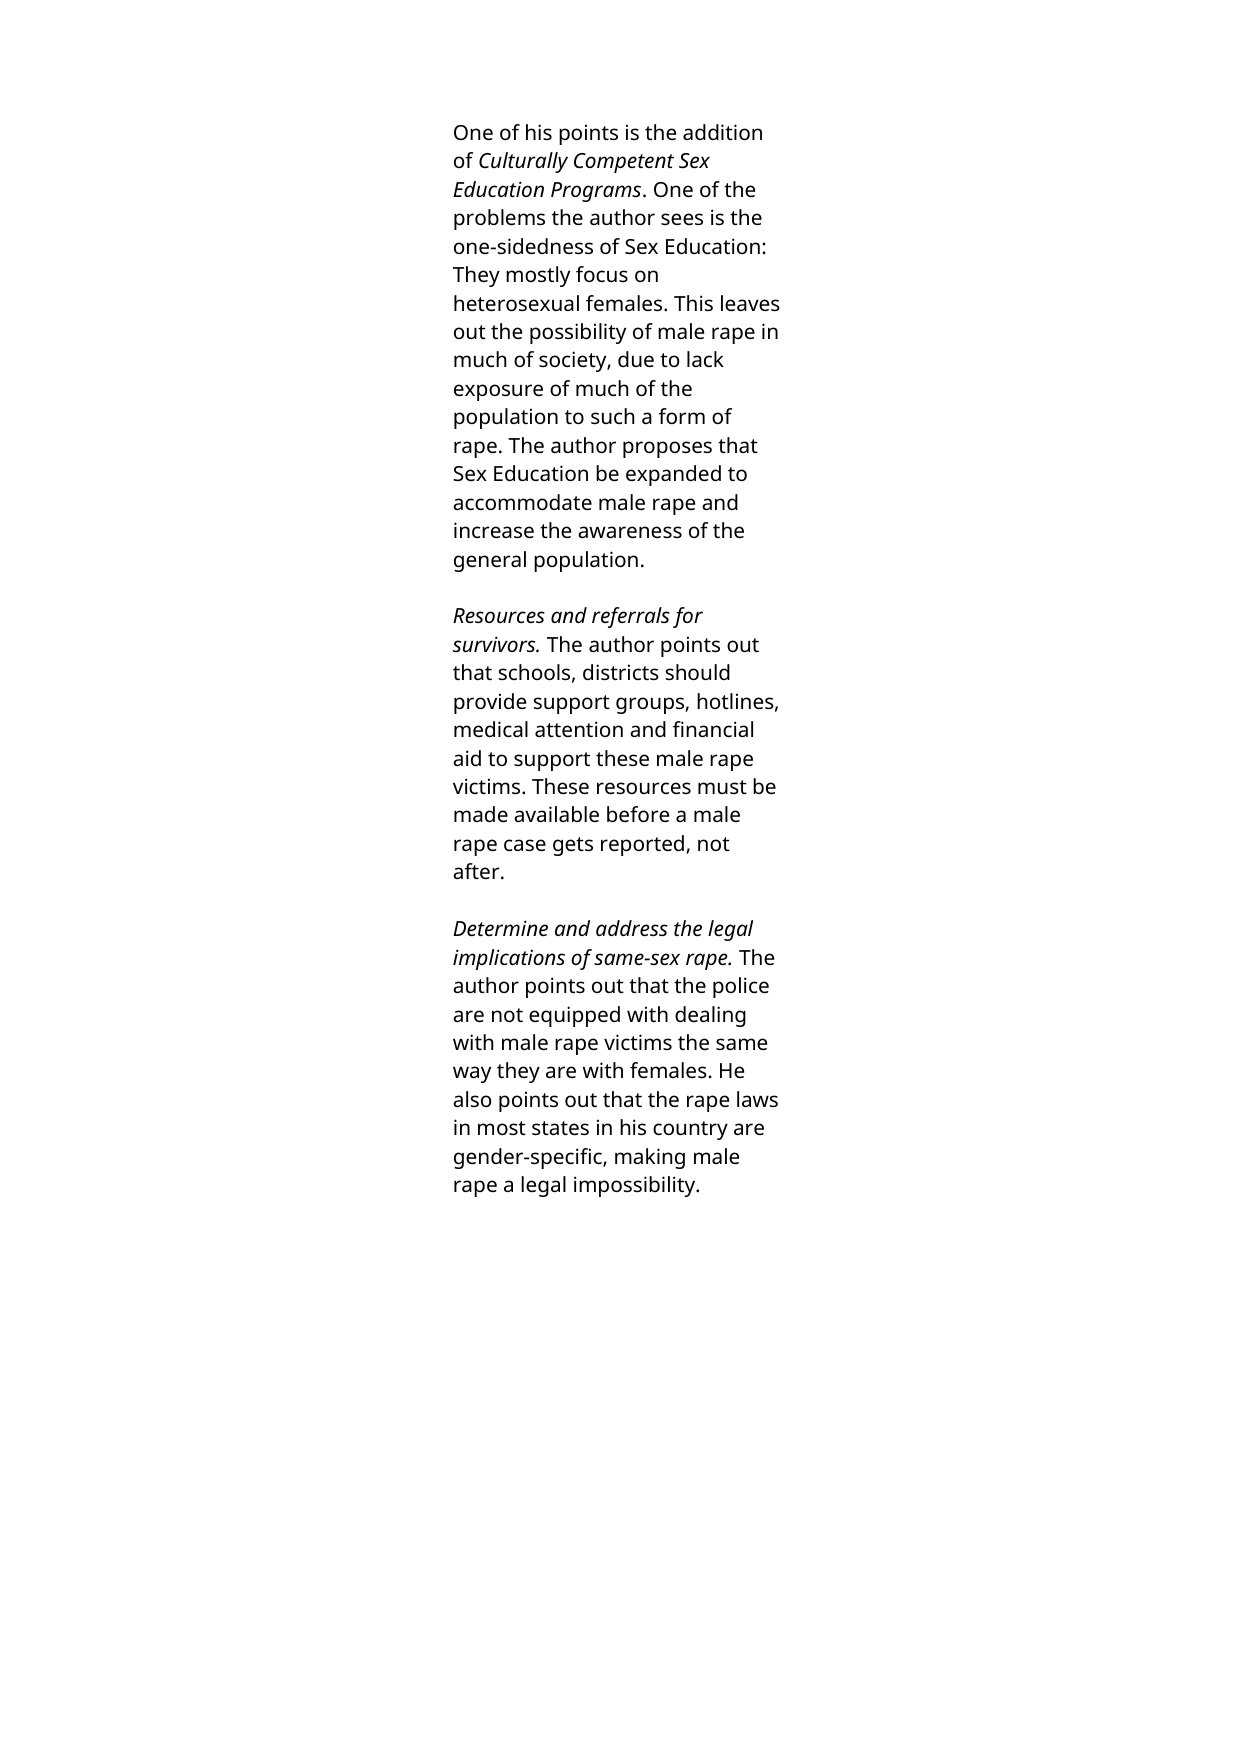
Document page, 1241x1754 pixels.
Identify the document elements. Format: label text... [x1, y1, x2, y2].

table_cell Same sex rape of male college students [118, 118, 453, 1199]
table_cell Scarce, Michael. "Same-sex rape of male college students." Journal of American College Health 45.4 (1997): 171. Biomedical Reference Collection: Basic. EBSCO. Web. 16 Jan. 2010. [788, 118, 1122, 1199]
